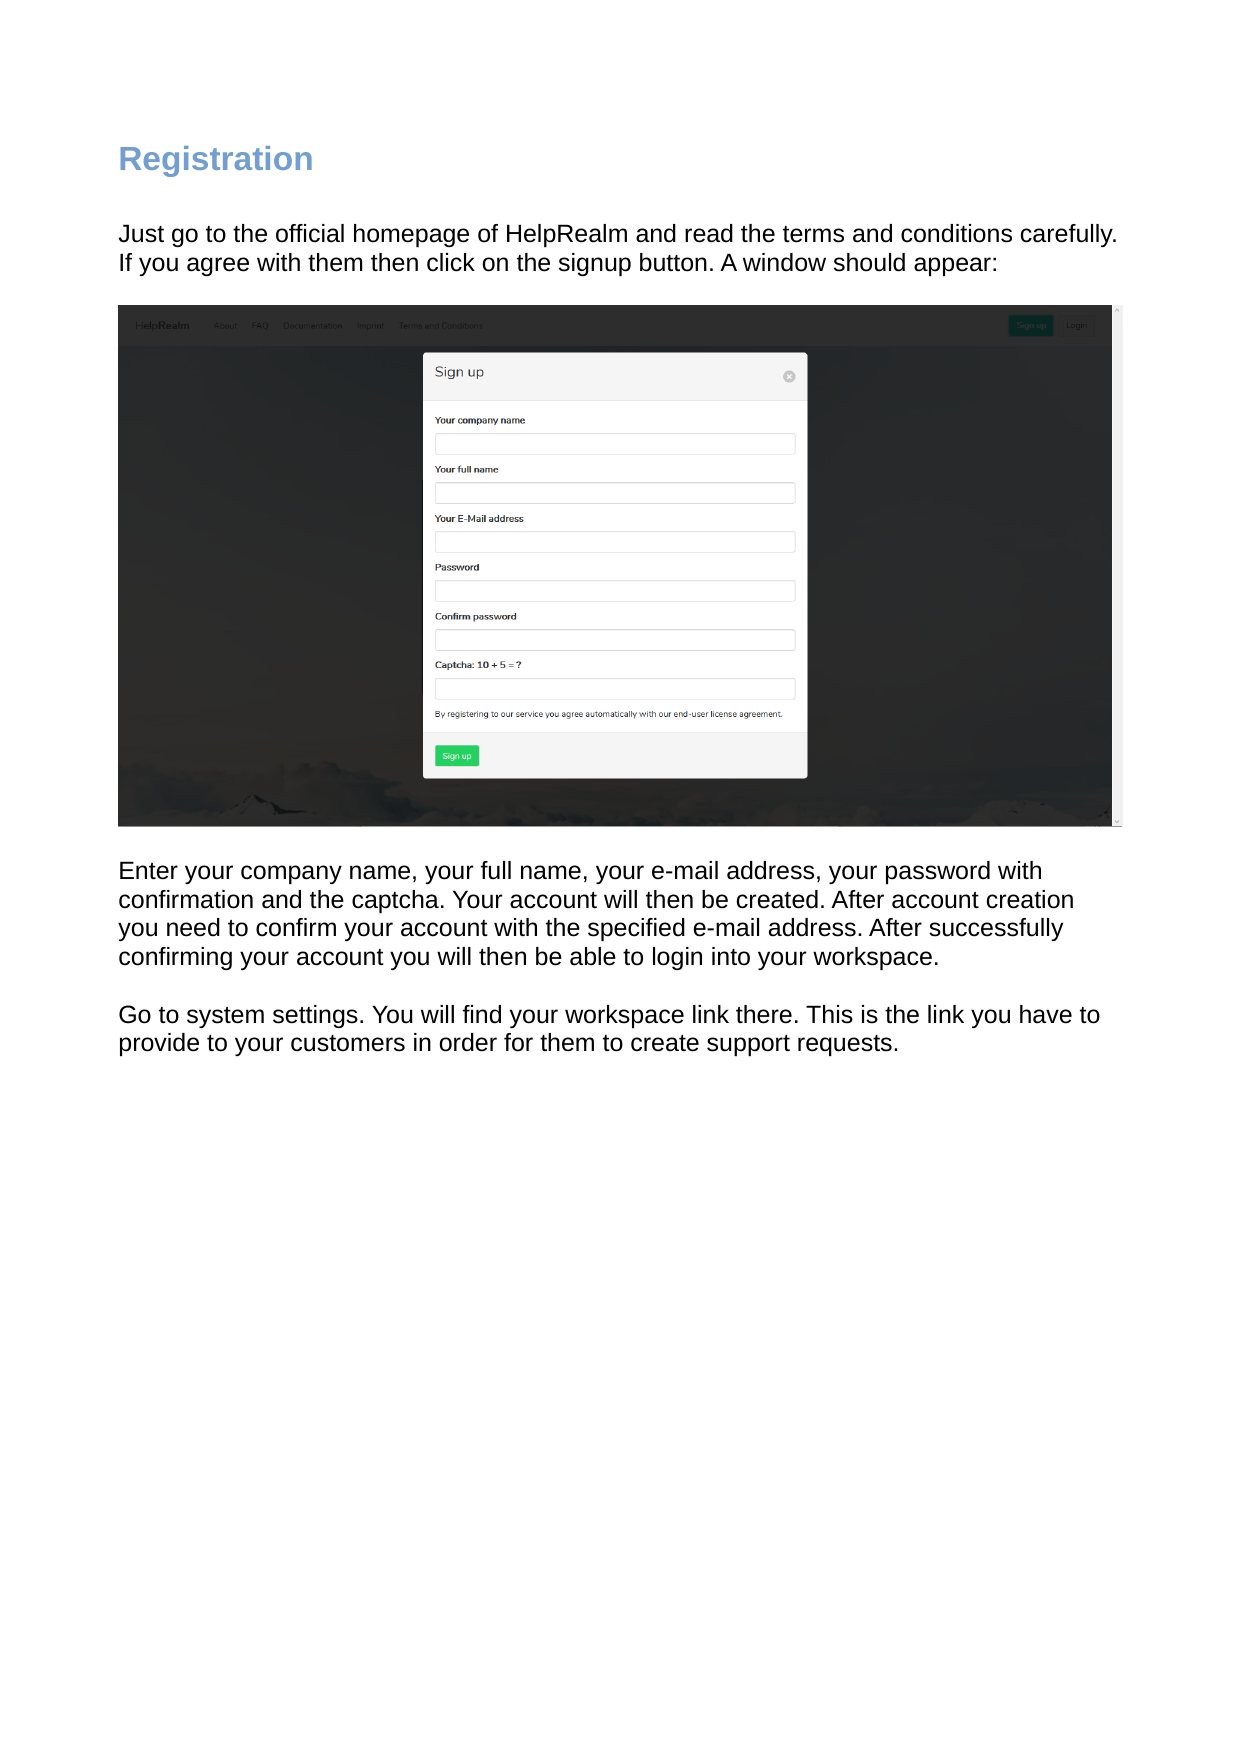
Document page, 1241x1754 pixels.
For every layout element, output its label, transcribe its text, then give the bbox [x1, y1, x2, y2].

subtitle Registration [118, 139, 1122, 178]
text Just go to the official homepage of HelpRealm and read the terms and conditions carefully. If you agree with them then click on the signup button. A window should appear: [118, 219, 1122, 276]
text Enter your company name, your full name, your e-mail address, your password with confirmation and the captcha. Your account will then be created. After account creation you need to confirm your account with the specified e-mail address. After successfully confirming your account you will then be able to login into your workspace. [118, 856, 1122, 971]
text Go to system settings. You will find your workspace link there. This is the link you have to provide to your customers in order for them to create support requests. [118, 999, 1122, 1057]
picture [118, 305, 1123, 827]
